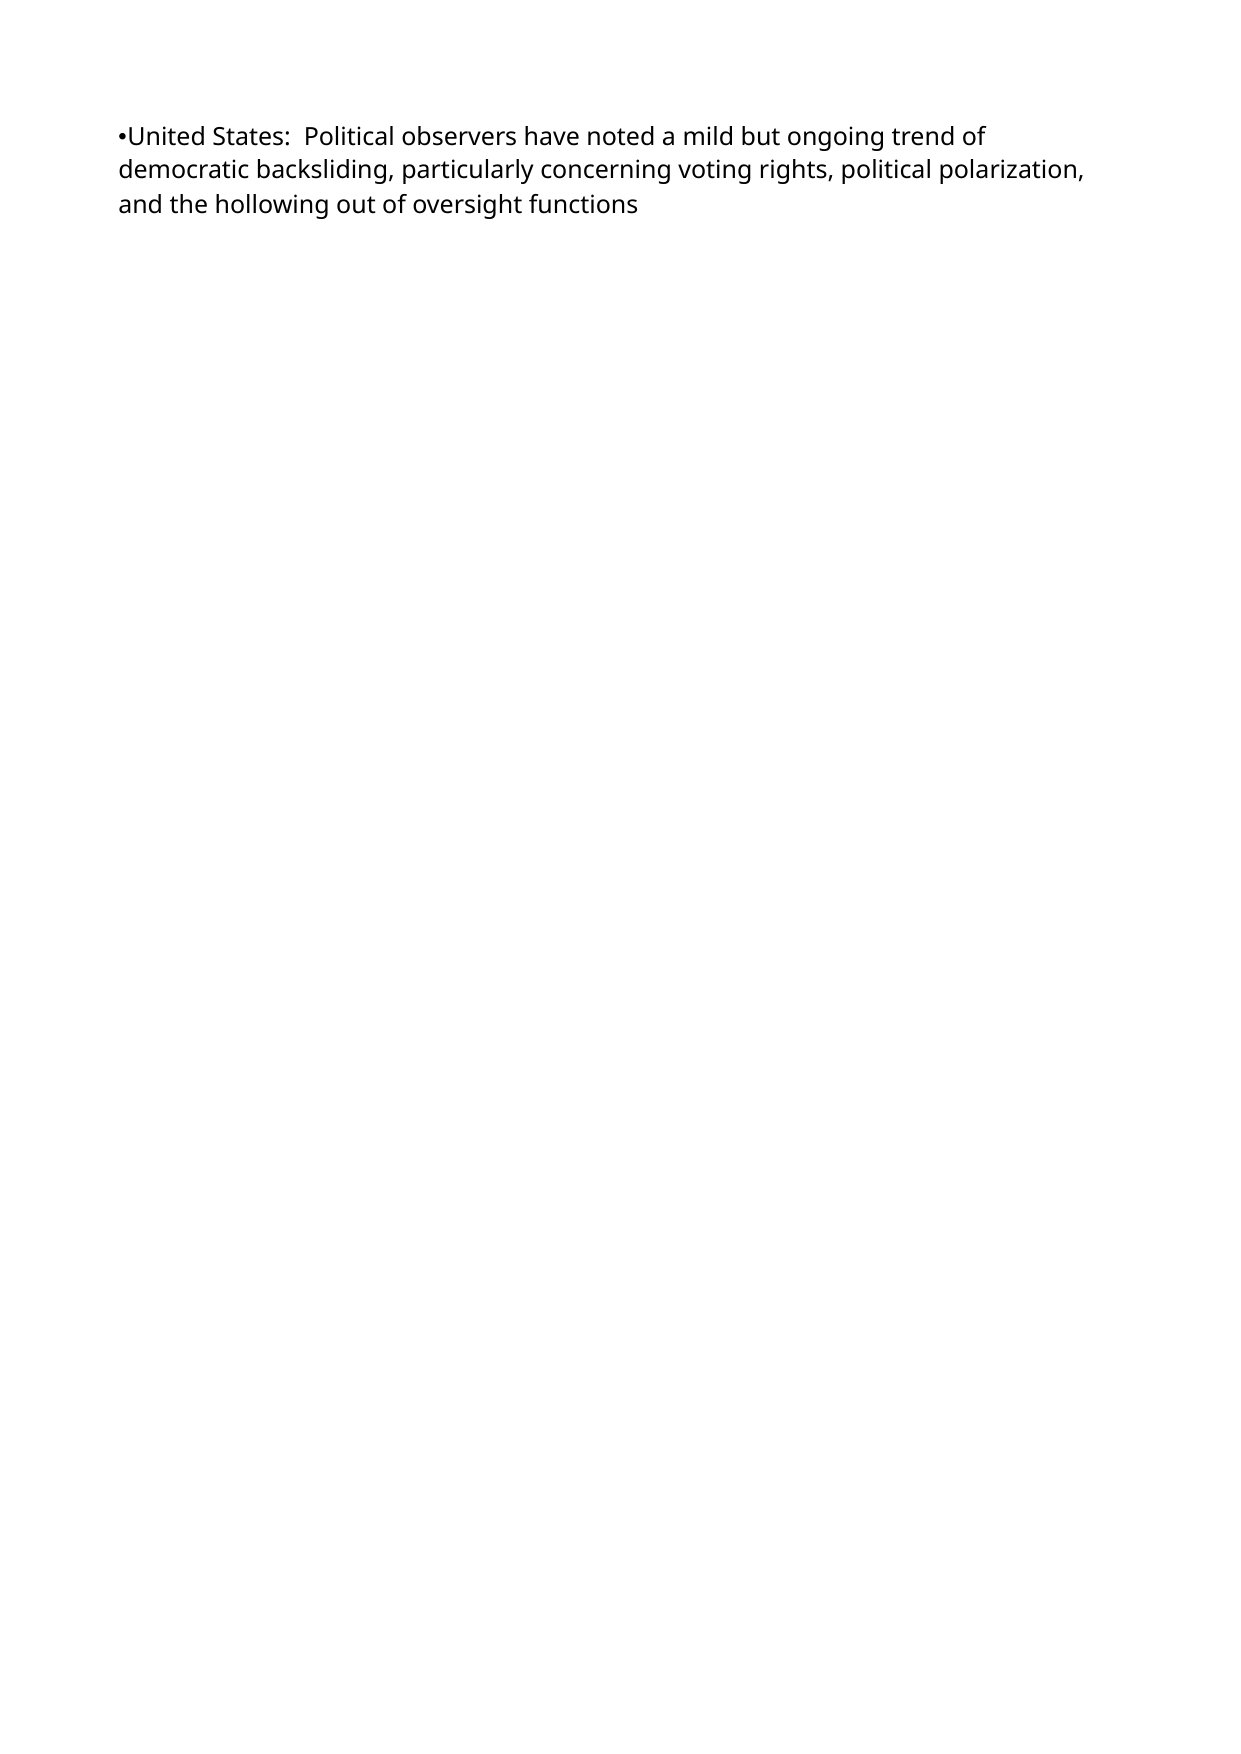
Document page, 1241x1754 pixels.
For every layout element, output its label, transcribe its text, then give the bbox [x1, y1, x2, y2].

list United States: Political observers have noted a mild but ongoing trend of democratic backsliding, particularly concerning voting rights, political polarization, and the hollowing out of oversight functions [118, 118, 1122, 220]
